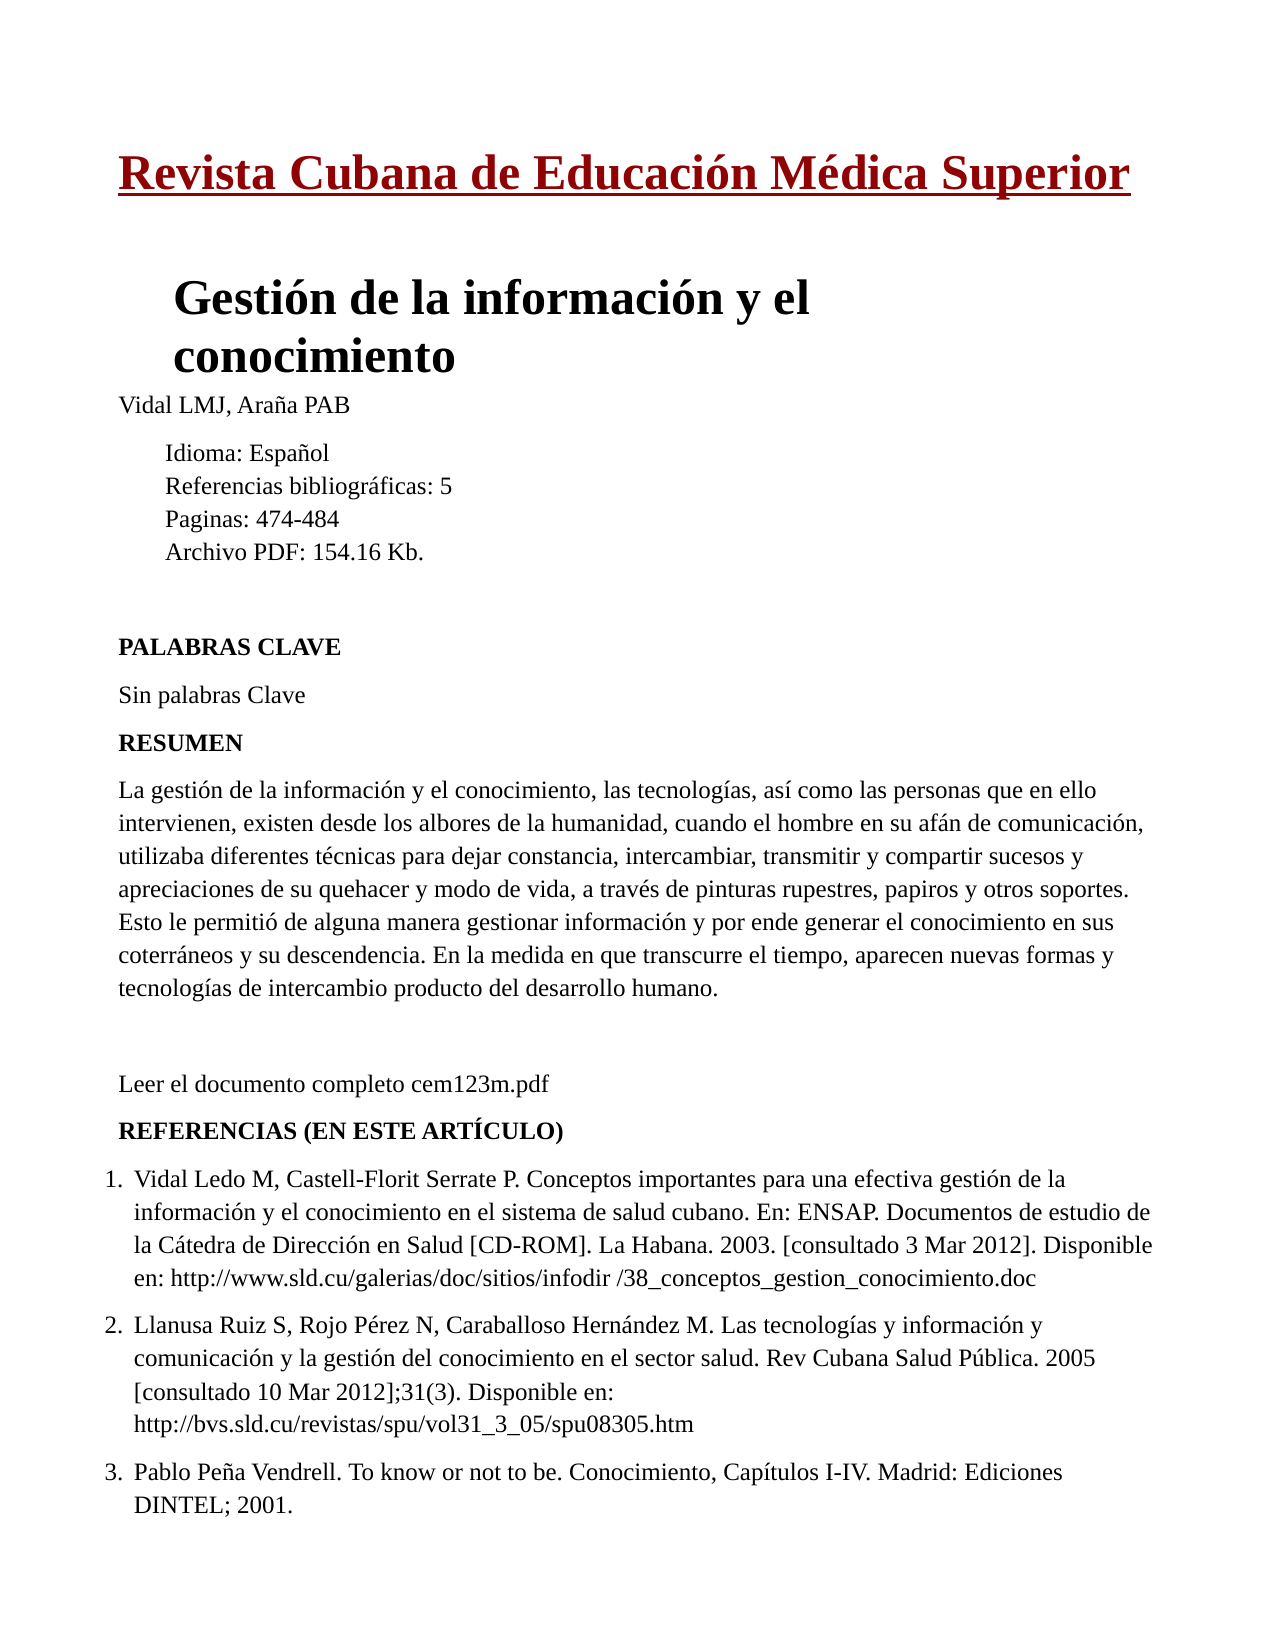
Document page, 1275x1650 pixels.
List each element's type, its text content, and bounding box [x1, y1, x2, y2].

text Idioma: Español Referencias bibliográficas: 5 Paginas: 474-484 Archivo PDF: 154.16 Kb. [165, 438, 1110, 566]
list Vidal Ledo M, Castell-Florit Serrate P. Conceptos importantes para una efectiva gestión de la información y el conocimiento en el sistema de salud cubano. En: ENSAP. Documentos de estudio de la Cátedra de Dirección en Salud [CD-ROM]. La Habana. 2003. [consultado 3 Mar 2012]. Disponible en: http://www.sld.cu/galerias/doc/sitios/infodir /38_conceptos_gestion_conocimiento.doc [118, 1164, 1157, 1292]
list Pablo Peña Vendrell. To know or not to be. Conocimiento, Capítulos I-IV. Madrid: Ediciones DINTEL; 2001. [118, 1457, 1157, 1519]
subtitle Revista Cubana de Educación Médica Superior [118, 143, 1157, 201]
text La gestión de la información y el conocimiento, las tecnologías, así como las personas que en ello intervienen, existen desde los albores de la humanidad, cuando el hombre en su afán de comunicación, utilizaba diferentes técnicas para dejar constancia, intercambiar, transmitir y compartir sucesos y apreciaciones de su quehacer y modo de vida, a través de pinturas rupestres, papiros y otros soportes. Esto le permitió de alguna manera gestionar información y por ende generar el conocimiento en sus coterráneos y su descendencia. En la medida en que transcurre el tiempo, aparecen nuevas formas y tecnologías de intercambio producto del desarrollo humano. [118, 775, 1157, 1002]
text Leer el documento completo cem123m.pdf [118, 1069, 1157, 1097]
text REFERENCIAS (EN ESTE ARTÍCULO) [118, 1116, 1157, 1145]
text PALABRAS CLAVE [118, 632, 1157, 661]
text RESUMEN [118, 728, 1157, 756]
list Llanusa Ruiz S, Rojo Pérez N, Caraballoso Hernández M. Las tecnologías y información y comunicación y la gestión del conocimiento en el sector salud. Rev Cubana Salud Pública. 2005 [consultado 10 Mar 2012];31(3). Disponible en: http://bvs.sld.cu/revistas/spu/vol31_3_05/spu08305.htm [118, 1311, 1157, 1438]
subtitle Gestión de la información y el conocimiento [173, 268, 1102, 383]
text Sin palabras Clave [118, 680, 1157, 709]
text Vidal LMJ, Araña PAB [118, 391, 1157, 419]
